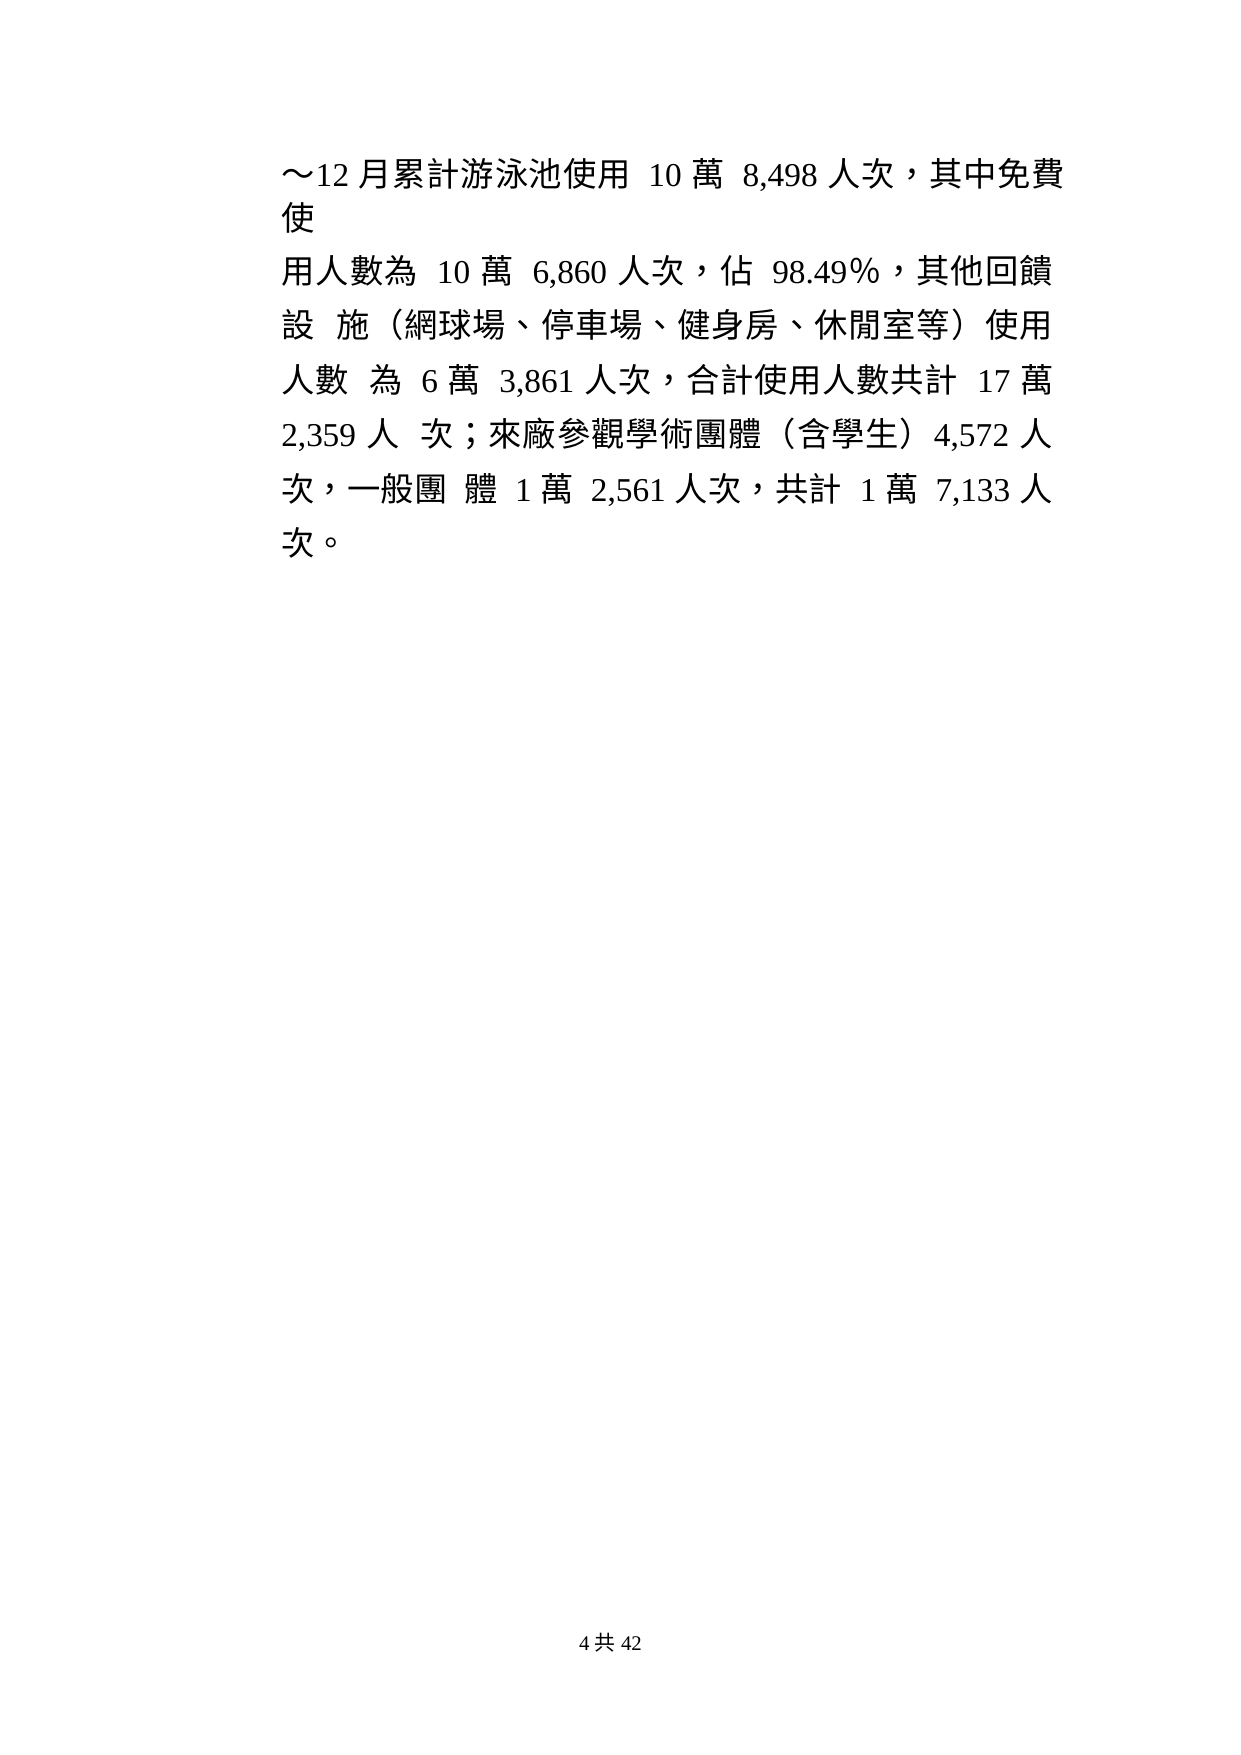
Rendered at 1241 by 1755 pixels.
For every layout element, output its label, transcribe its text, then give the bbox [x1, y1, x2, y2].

text ～12 月累計游泳池使用 10 萬 8,498 人次，其中免費使 [281, 152, 1066, 238]
text 用人數為 10 萬 6,860 人次，佔 98.49％，其他回饋設 施（網球場、停車場、健身房、休閒室等）使用人數 為 6 萬 3,861 人次，合計使用人數共計 17 萬 2,359 人 次；來廠參觀學術團體（含學生）4,572 人次，一般團 體 1 萬 2,561 人次，共計 1 萬 7,133 人次。 [281, 244, 1054, 565]
